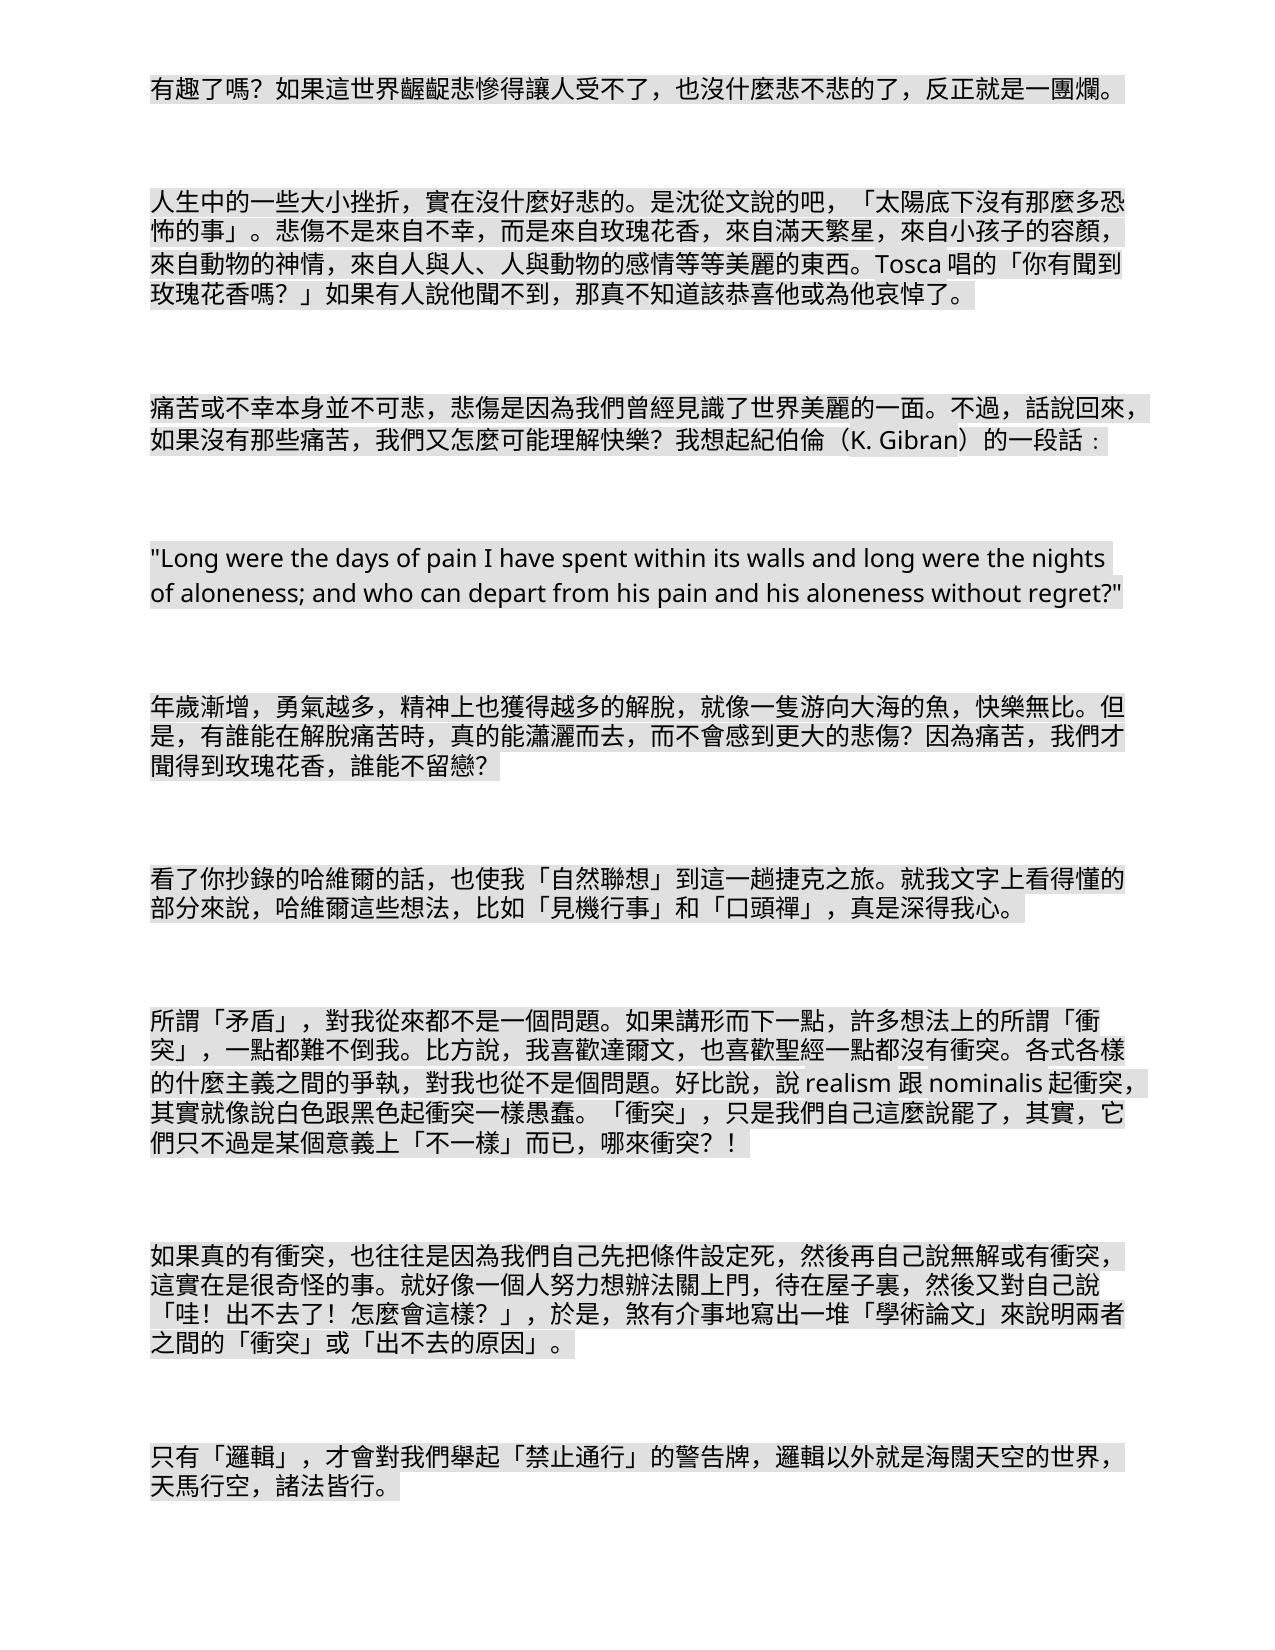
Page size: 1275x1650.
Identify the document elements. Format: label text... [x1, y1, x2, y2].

text 痛苦或不幸本身並不可悲，悲傷是因為我們曾經見識了世界美麗的一面。不過，話說回來，如果沒有那些痛苦，我們又怎麼可能理解快樂？我想起紀伯倫（K. Gibran）的一段話﹕ [150, 394, 1125, 457]
text "Long were the days of pain I have spent within its walls and long were the nights of aloneness; and who can depart from his pain and his aloneness without regret?" [150, 541, 1125, 609]
text 所謂「矛盾」，對我從來都不是一個問題。如果講形而下一點，許多想法上的所謂「衝突」，一點都難不倒我。比方說，我喜歡達爾文，也喜歡聖經一點都沒有衝突。各式各樣的什麼主義之間的爭執，對我也從不是個問題。好比說，說realism 跟nominalis起衝突，其實就像說白色跟黑色起衝突一樣愚蠢。「衝突」，只是我們自己這麼說罷了，其實，它們只不過是某個意義上「不一樣」而已，哪來衝突？！ [150, 1007, 1125, 1158]
text 看了你抄錄的哈維爾的話，也使我「自然聯想」到這一趟捷克之旅。就我文字上看得懂的部分來說，哈維爾這些想法，比如「見機行事」和「口頭禪」，真是深得我心。 [150, 865, 1125, 923]
text 人生中的一些大小挫折，實在沒什麼好悲的。是沈從文說的吧，「太陽底下沒有那麼多恐怖的事」。悲傷不是來自不幸，而是來自玫瑰花香，來自滿天繁星，來自小孩子的容顏，來自動物的神情，來自人與人、人與動物的感情等等美麗的東西。Tosca唱的「你有聞到玫瑰花香嗎？」如果有人說他聞不到，那真不知道該恭喜他或為他哀悼了。 [150, 188, 1125, 310]
text 如果真的有衝突，也往往是因為我們自己先把條件設定死，然後再自己說無解或有衝突，這實在是很奇怪的事。就好像一個人努力想辦法關上門，待在屋子裏，然後又對自己說「哇！出不去了！怎麼會這樣？」，於是，煞有介事地寫出一堆「學術論文」來說明兩者之間的「衝突」或「出不去的原因」。 [150, 1242, 1125, 1359]
text 有趣了嗎？如果這世界齷齪悲慘得讓人受不了，也沒什麼悲不悲的了，反正就是一團爛。 [150, 75, 1125, 104]
text 只有「邏輯」，才會對我們舉起「禁止通行」的警告牌，邏輯以外就是海闊天空的世界，天馬行空，諸法皆行。 [150, 1443, 1125, 1501]
text 年歲漸增，勇氣越多，精神上也獲得越多的解脫，就像一隻游向大海的魚，快樂無比。但是，有誰能在解脫痛苦時，真的能瀟灑而去，而不會感到更大的悲傷？因為痛苦，我們才聞得到玫瑰花香，誰能不留戀？ [150, 693, 1125, 781]
